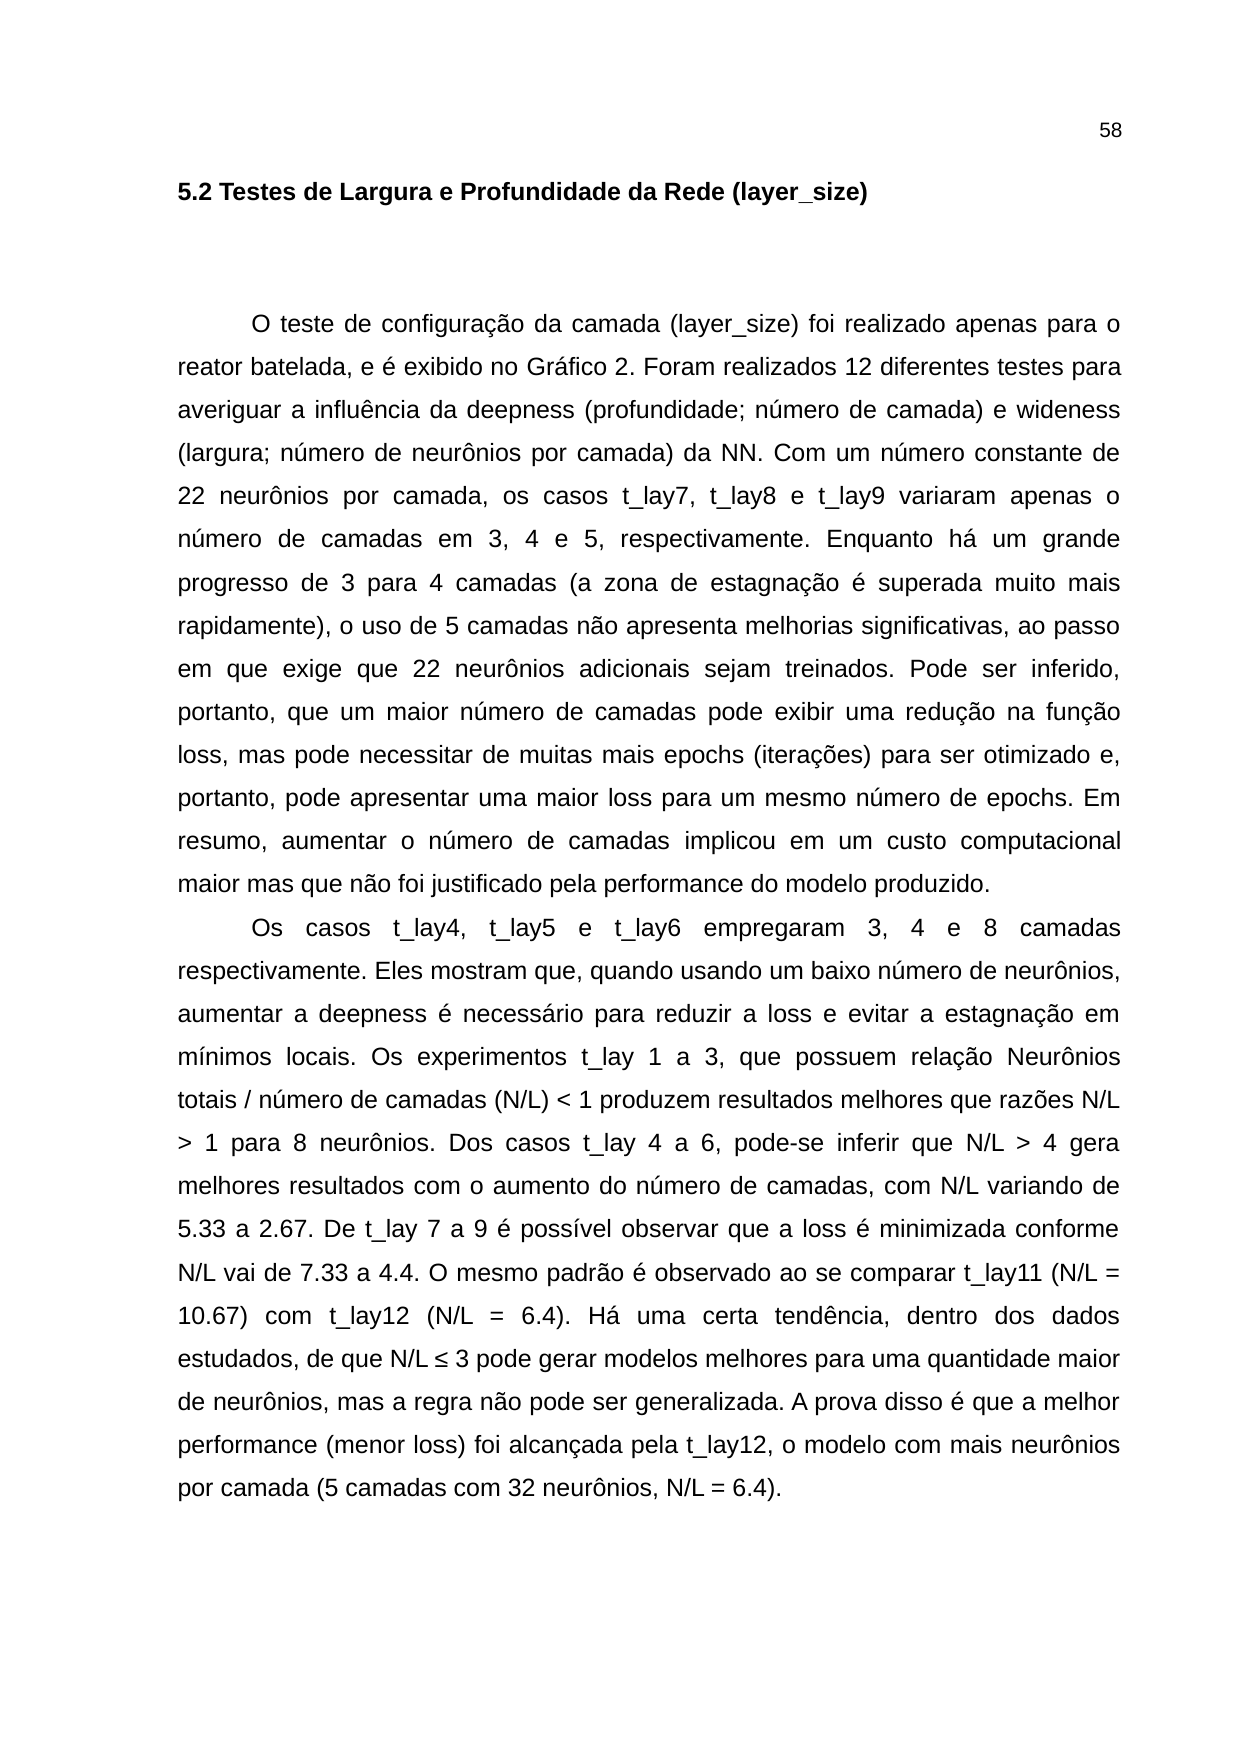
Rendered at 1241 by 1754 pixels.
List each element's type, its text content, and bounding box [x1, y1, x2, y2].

text Os casos t_lay4, t_lay5 e t_lay6 empregaram 3, 4 e 8 camadas respectivamente. Eles mostram que, quando usando um baixo número de neurônios, aumentar a deepness é necessário para reduzir a loss e evitar a estagnação em mínimos locais. Os experimentos t_lay 1 a 3, que possuem relação Neurônios totais / número de camadas (N/L) < 1 produzem resultados melhores que razões N/L > 1 para 8 neurônios. Dos casos t_lay 4 a 6, pode-se inferir que N/L > 4 gera melhores resultados com o aumento do número de camadas, com N/L variando de 5.33 a 2.67. De t_lay 7 a 9 é possível observar que a loss é minimizada conforme N/L vai de 7.33 a 4.4. O mesmo padrão é observado ao se comparar t_lay11 (N/L = 10.67) com t_lay12 (N/L = 6.4). Há uma certa tendência, dentro dos dados estudados, de que N/L ≤ 3 pode gerar modelos melhores para uma quantidade maior de neurônios, mas a regra não pode ser generalizada. A prova disso é que a melhor performance (menor loss) foi alcançada pela t_lay12, o modelo com mais neurônios por camada (5 camadas com 32 neurônios, N/L = 6.4). [177, 912, 1122, 1502]
subtitle Testes de Largura e Profundidade da Rede (layer_size) [177, 177, 1122, 206]
text O teste de configuração da camada (layer_size) foi realizado apenas para o reator batelada, e é exibido no Gráfico 2. Foram realizados 12 diferentes testes para averiguar a influência da deepness (profundidade; número de camada) e wideness (largura; número de neurônios por camada) da NN. Com um número constante de 22 neurônios por camada, os casos t_lay7, t_lay8 e t_lay9 variaram apenas o número de camadas em 3, 4 e 5, respectivamente. Enquanto há um grande progresso de 3 para 4 camadas (a zona de estagnação é superada muito mais rapidamente), o uso de 5 camadas não apresenta melhorias significativas, ao passo em que exige que 22 neurônios adicionais sejam treinados. Pode ser inferido, portanto, que um maior número de camadas pode exibir uma redução na função loss, mas pode necessitar de muitas mais epochs (iterações) para ser otimizado e, portanto, pode apresentar uma maior loss para um mesmo número de epochs. Em resumo, aumentar o número de camadas implicou em um custo computacional maior mas que não foi justificado pela performance do modelo produzido. [177, 309, 1122, 898]
